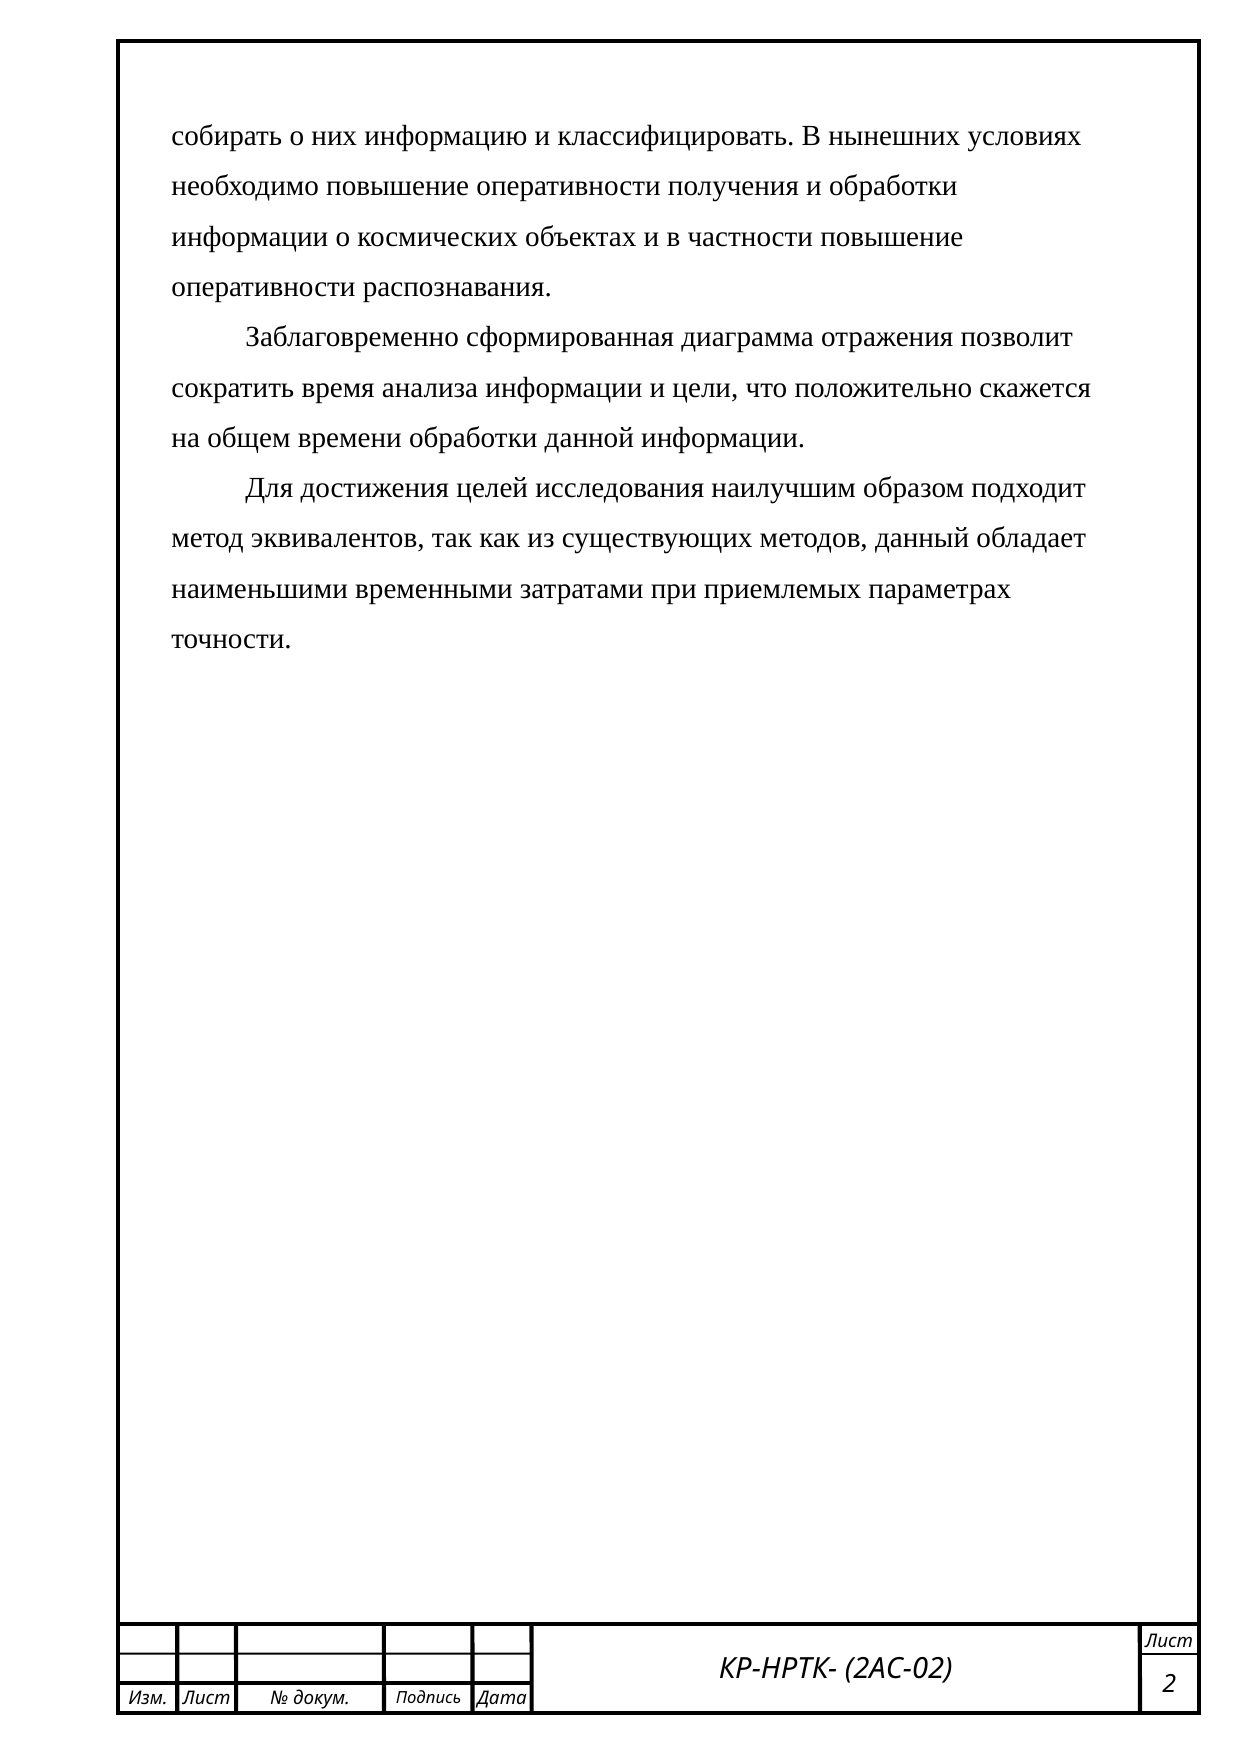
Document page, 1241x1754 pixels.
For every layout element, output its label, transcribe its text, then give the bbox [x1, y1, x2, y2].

text Для достижения целей исследования наилучшим образом подходит метод эквивалентов, так как из существующих методов, данный обладает наименьшими временными затратами при приемлемых параметрах точности. [171, 470, 1122, 655]
text Заблаговременно сформированная диаграмма отражения позволит сократить время анализа информации и цели, что положительно скажется на общем времени обработки данной информации. [171, 319, 1122, 453]
text собирать о них информацию и классифицировать. В нынешних условиях необходимо повышение оперативности получения и обработки информации о космических объектах и в частности повышение оперативности распознавания. [171, 118, 1122, 303]
